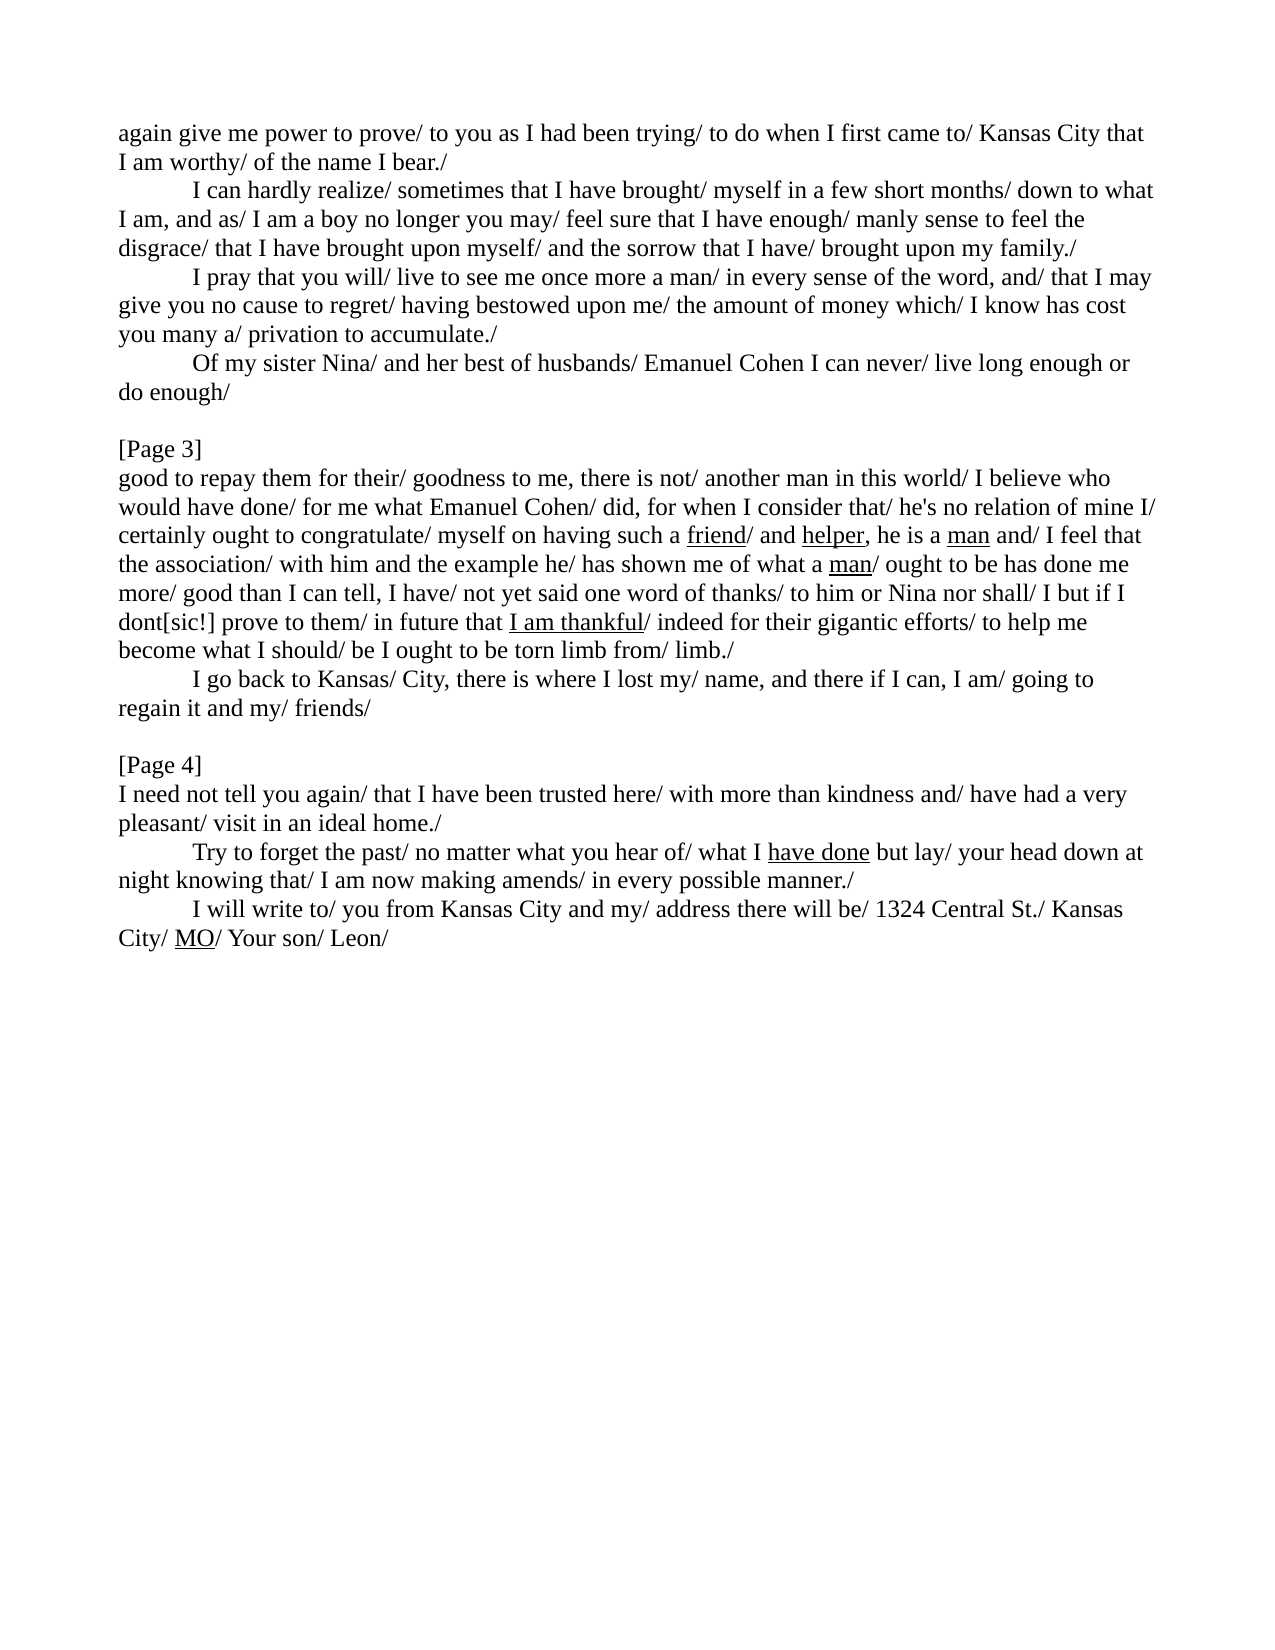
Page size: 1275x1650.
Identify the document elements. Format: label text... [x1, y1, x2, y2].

text [Page 3] [118, 434, 1157, 463]
text I go back to Kansas/ City, there is where I lost my/ name, and there if I can, I am/ going to regain it and my/ friends/ [118, 664, 1157, 722]
text I can hardly realize/ sometimes that I have brought/ myself in a few short months/ down to what I am, and as/ I am a boy no longer you may/ feel sure that I have enough/ manly sense to feel the disgrace/ that I have brought upon myself/ and the sorrow that I have/ brought upon my family./ [118, 176, 1157, 262]
text Try to forget the past/ no matter what you hear of/ what I have done but lay/ your head down at night knowing that/ I am now making amends/ in every possible manner./ [118, 837, 1157, 894]
text I need not tell you again/ that I have been trusted here/ with more than kindness and/ have had a very pleasant/ visit in an ideal home./ [118, 779, 1157, 837]
text I will write to/ you from Kansas City and my/ address there will be/ 1324 Central St./ Kansas City/ MO/ Your son/ Leon/ [118, 894, 1157, 952]
text again give me power to prove/ to you as I had been trying/ to do when I first came to/ Kansas City that I am worthy/ of the name I bear./ [118, 118, 1157, 176]
text good to repay them for their/ goodness to me, there is not/ another man in this world/ I believe who would have done/ for me what Emanuel Cohen/ did, for when I consider that/ he's no relation of mine I/ certainly ought to congratulate/ myself on having such a friend/ and helper, he is a man and/ I feel that the association/ with him and the example he/ has shown me of what a man/ ought to be has done me more/ good than I can tell, I have/ not yet said one word of thanks/ to him or Nina nor shall/ I but if I dont[sic!] prove to them/ in future that I am thankful/ indeed for their gigantic efforts/ to help me become what I should/ be I ought to be torn limb from/ limb./ [118, 463, 1157, 664]
text [Page 4] [118, 751, 1157, 779]
text Of my sister Nina/ and her best of husbands/ Emanuel Cohen I can never/ live long enough or do enough/ [118, 348, 1157, 406]
text I pray that you will/ live to see me once more a man/ in every sense of the word, and/ that I may give you no cause to regret/ having bestowed upon me/ the amount of money which/ I know has cost you many a/ privation to accumulate./ [118, 262, 1157, 348]
